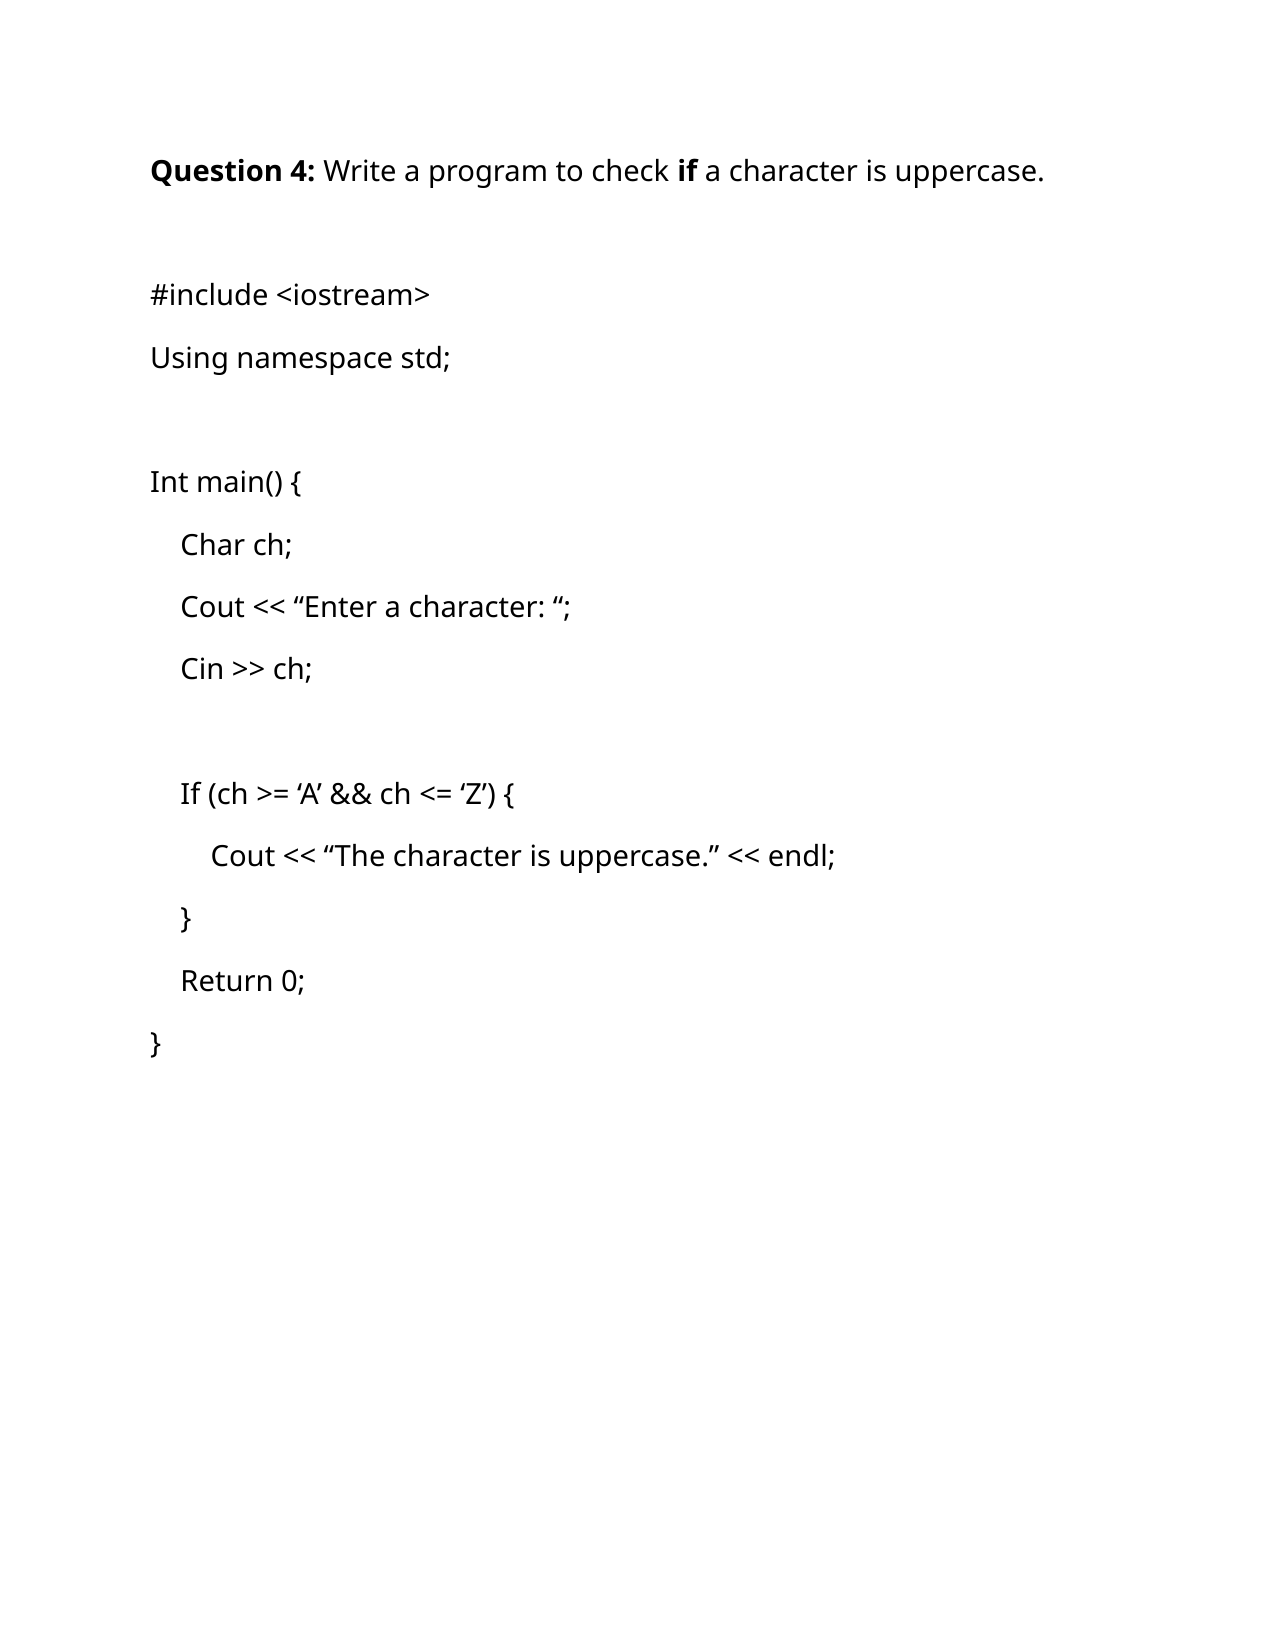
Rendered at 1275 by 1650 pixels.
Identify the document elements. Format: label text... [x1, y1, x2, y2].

text Question 4: Write a program to check if a character is uppercase. [150, 150, 1125, 190]
text #include <iostream> [150, 274, 1125, 314]
text Char ch; [150, 524, 1125, 563]
text Int main() { [150, 461, 1125, 501]
text } [150, 897, 1125, 937]
text Return 0; [150, 960, 1125, 999]
text If (ch >= ‘A’ && ch <= ‘Z’) { [150, 773, 1125, 813]
text Cin >> ch; [150, 648, 1125, 688]
text Cout << “The character is uppercase.” << endl; [150, 835, 1125, 875]
text Using namespace std; [150, 337, 1125, 377]
text Cout << “Enter a character: “; [150, 586, 1125, 626]
text } [150, 1022, 1125, 1062]
